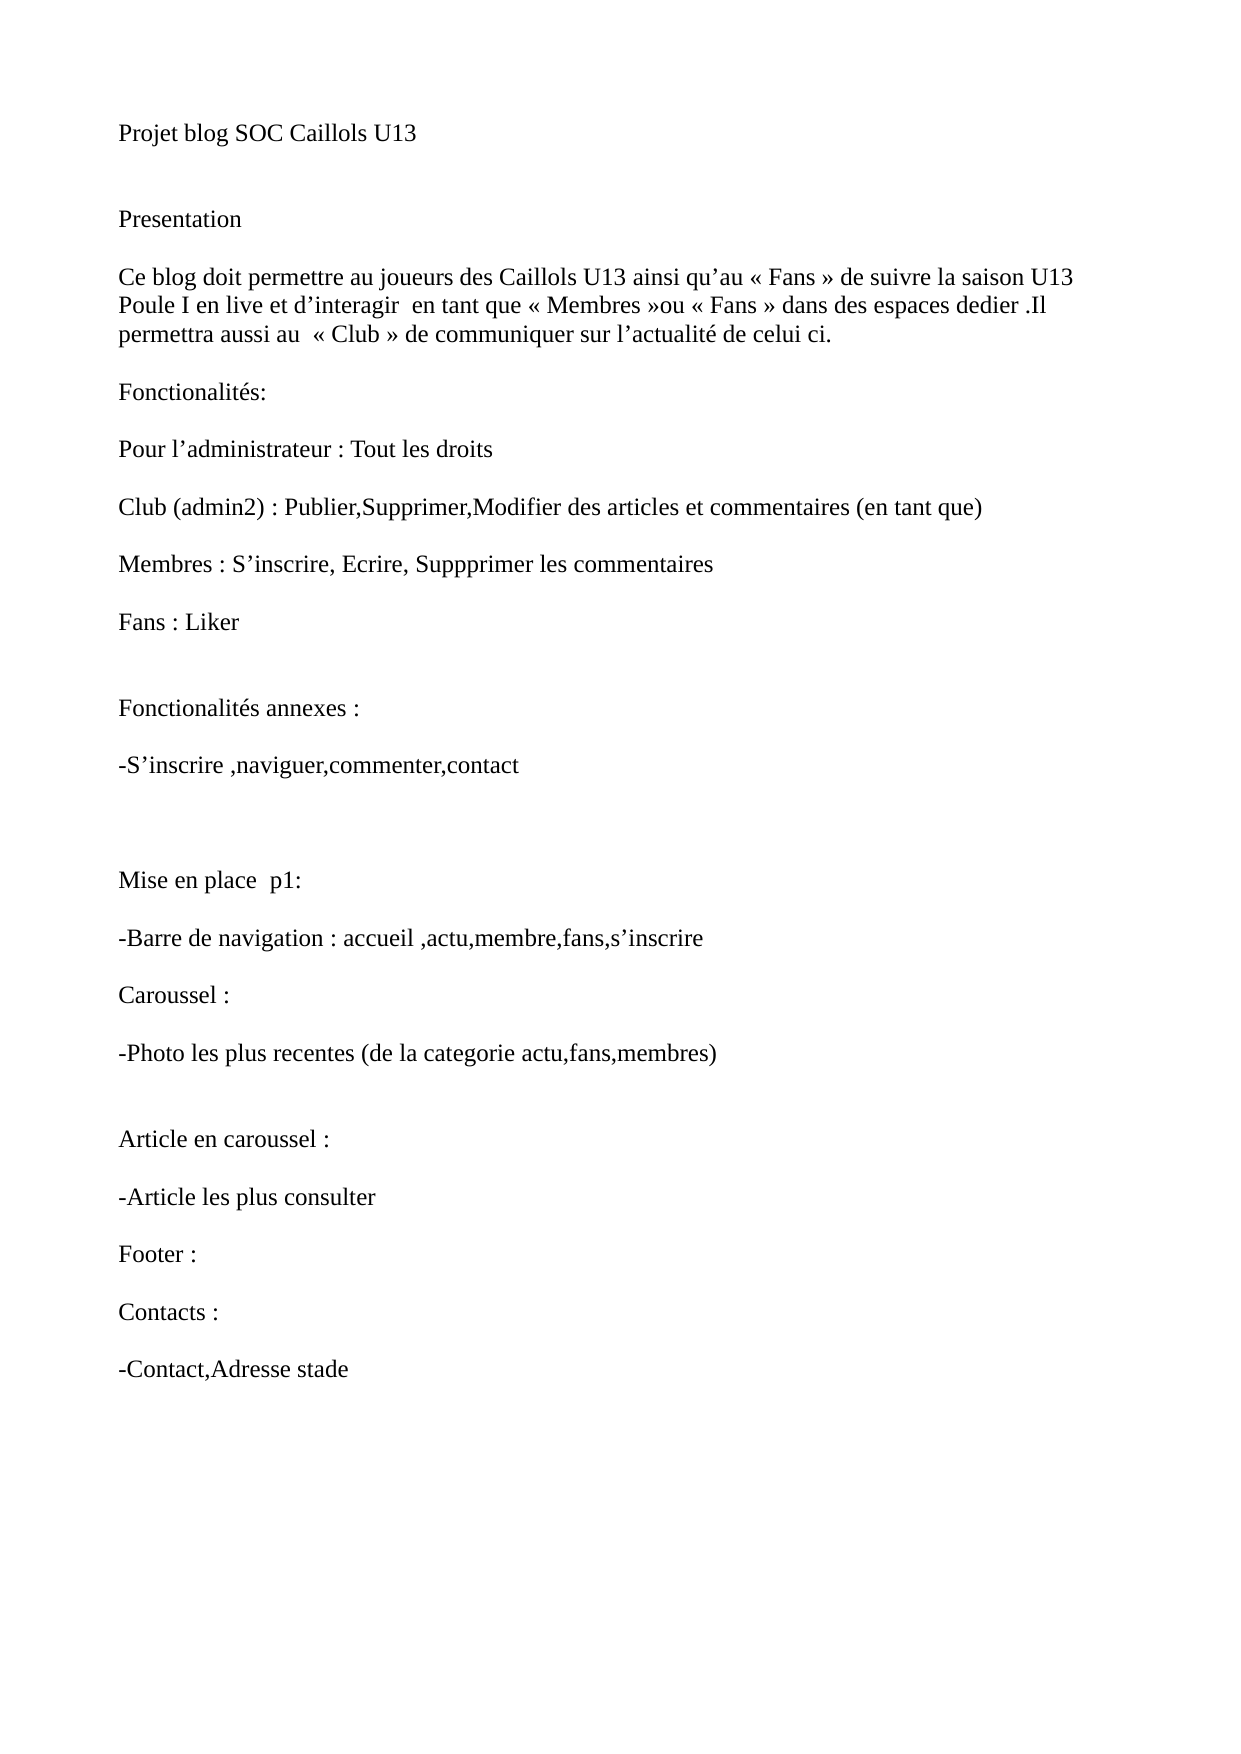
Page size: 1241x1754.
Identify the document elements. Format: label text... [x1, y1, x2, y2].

text -Photo les plus recentes (de la categorie actu,fans,membres) [118, 1038, 1122, 1067]
text Caroussel : [118, 981, 1122, 1009]
text Club (admin2) : Publier,Supprimer,Modifier des articles et commentaires (en tant que) [118, 492, 1122, 521]
text Footer : [118, 1239, 1122, 1268]
text Article en caroussel : [118, 1124, 1122, 1153]
text Projet blog SOC Caillols U13 [118, 118, 1122, 147]
text Contacts : [118, 1297, 1122, 1326]
text Membres : S’inscrire, Ecrire, Suppprimer les commentaires [118, 549, 1122, 578]
text Fonctionalités: [118, 377, 1122, 406]
text -Article les plus consulter [118, 1182, 1122, 1211]
text -Barre de navigation : accueil ,actu,membre,fans,s’inscrire [118, 923, 1122, 952]
text Fans : Liker [118, 607, 1122, 636]
text Mise en place p1: [118, 866, 1122, 894]
text Fonctionalités annexes : [118, 693, 1122, 722]
text Pour l’administrateur : Tout les droits [118, 434, 1122, 463]
text -Contact,Adresse stade [118, 1354, 1122, 1383]
text Ce blog doit permettre au joueurs des Caillols U13 ainsi qu’au « Fans » de suivre la saison U13 Poule I en live et d’interagir en tant que « Membres »ou « Fans » dans des espaces dedier .Il permettra aussi au « Club » de communiquer sur l’actualité de celui ci. [118, 262, 1122, 348]
text -S’inscrire ,naviguer,commenter,contact [118, 751, 1122, 779]
text Presentation [118, 204, 1122, 233]
